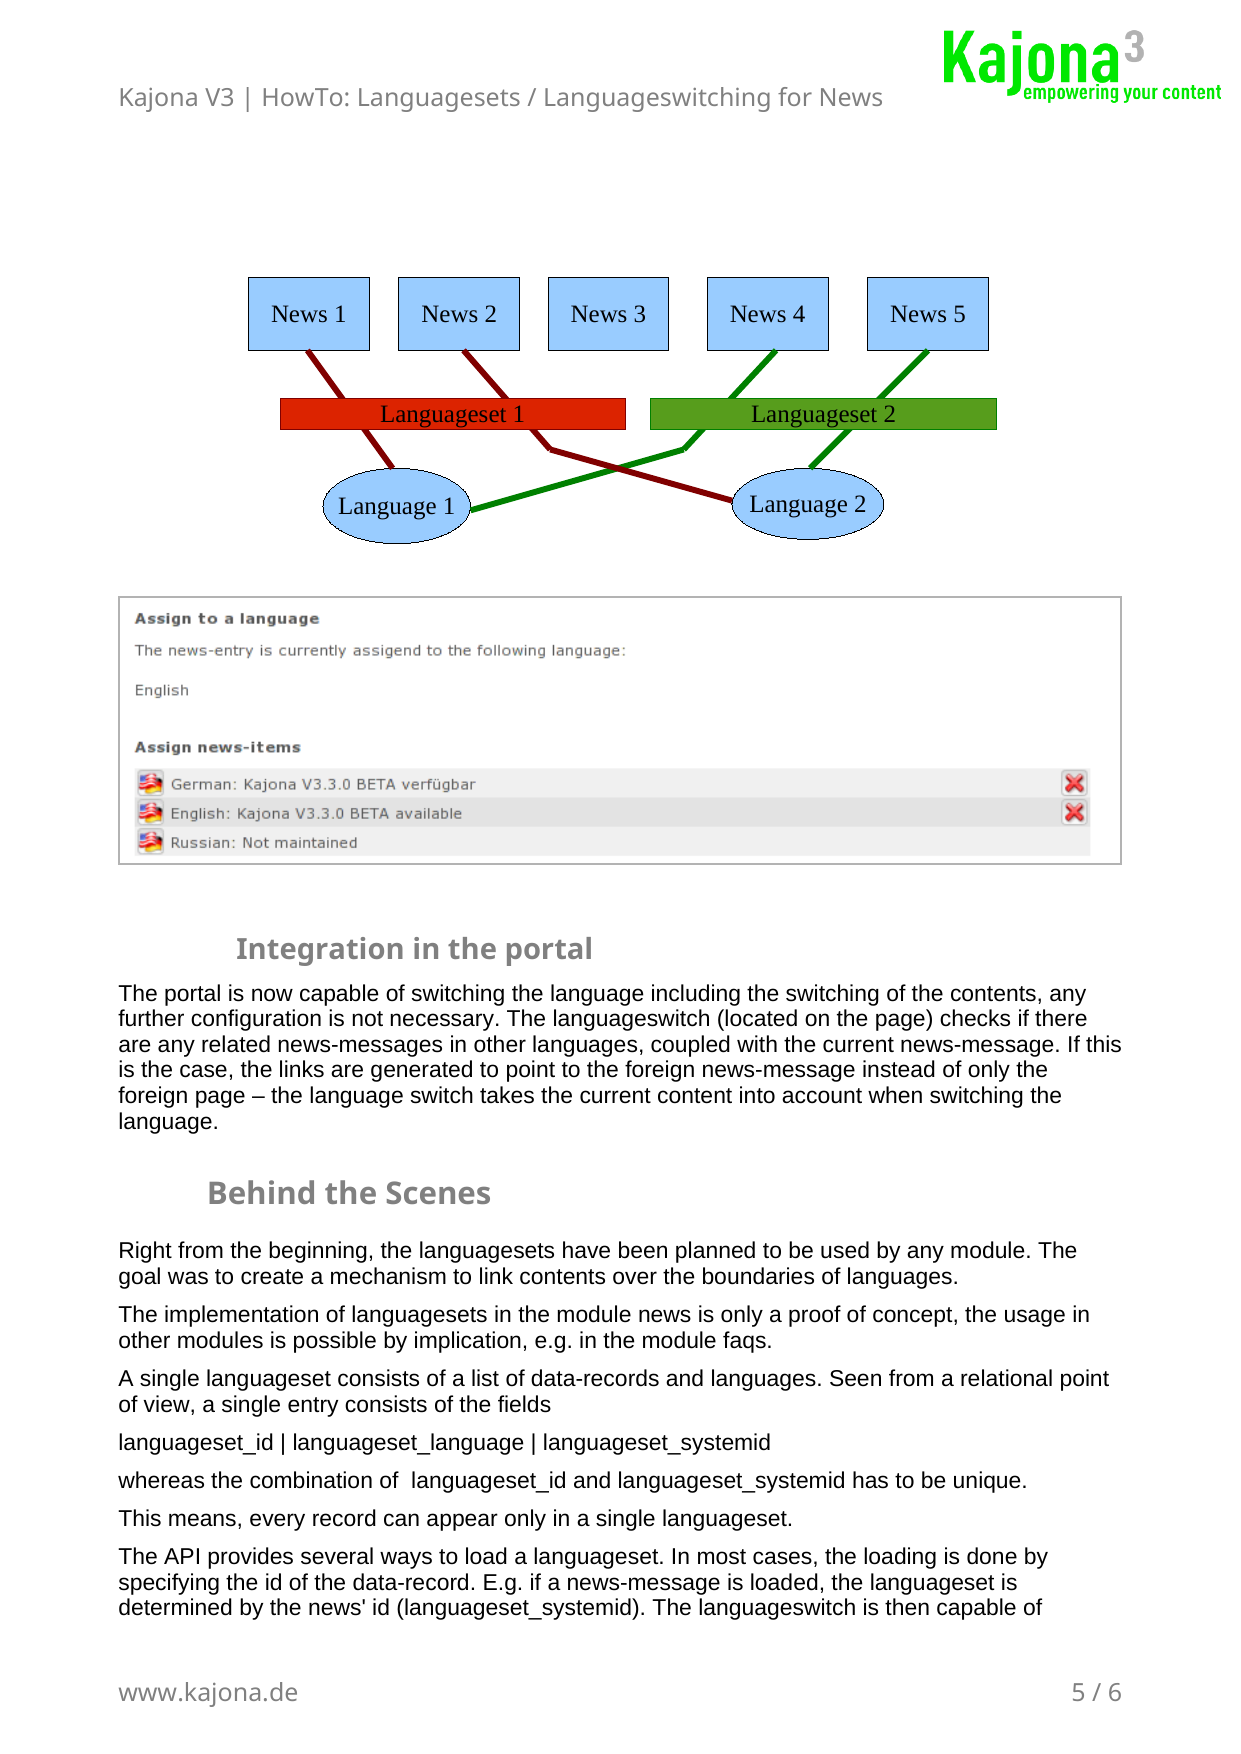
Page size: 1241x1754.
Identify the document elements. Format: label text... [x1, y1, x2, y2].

text languageset_id | languageset_language | languageset_systemid [118, 1429, 1122, 1455]
subtitle Behind the Scenes [118, 1171, 1122, 1214]
text The implementation of languagesets in the module news is only a proof of concept, the usage in other modules is possible by implication, e.g. in the module faqs. [118, 1302, 1122, 1353]
text The portal is now capable of switching the language including the switching of the contents, any further configuration is not necessary. The languageswitch (located on the page) checks if there are any related news-messages in other languages, coupled with the current news-message. If this is the case, the links are generated to point to the foreign news-message instead of only the foreign page – the language switch takes the current content into account when switching the language. [118, 980, 1122, 1134]
text A single languageset consists of a list of data-records and languages. Seen from a relational point of view, a single entry consists of the fields [118, 1366, 1122, 1417]
text Right from the beginning, the languagesets have been planned to be used by any module. The goal was to create a mechanism to link contents over the boundaries of languages. [118, 1238, 1122, 1289]
text The API provides several ways to load a languageset. In most cases, the loading is done by specifying the id of the data-record. E.g. if a news-message is loaded, the languageset is determined by the news' id (languageset_systemid). The languageswitch is then capable of [118, 1544, 1122, 1621]
text whereas the combination of languageset_id and languageset_systemid has to be unique. [118, 1467, 1122, 1493]
picture [944, 30, 1221, 103]
subtitle Integration in the portal [118, 928, 1122, 968]
text This means, every record can appear only in a single languageset. [118, 1506, 1122, 1531]
picture [123, 601, 1117, 860]
